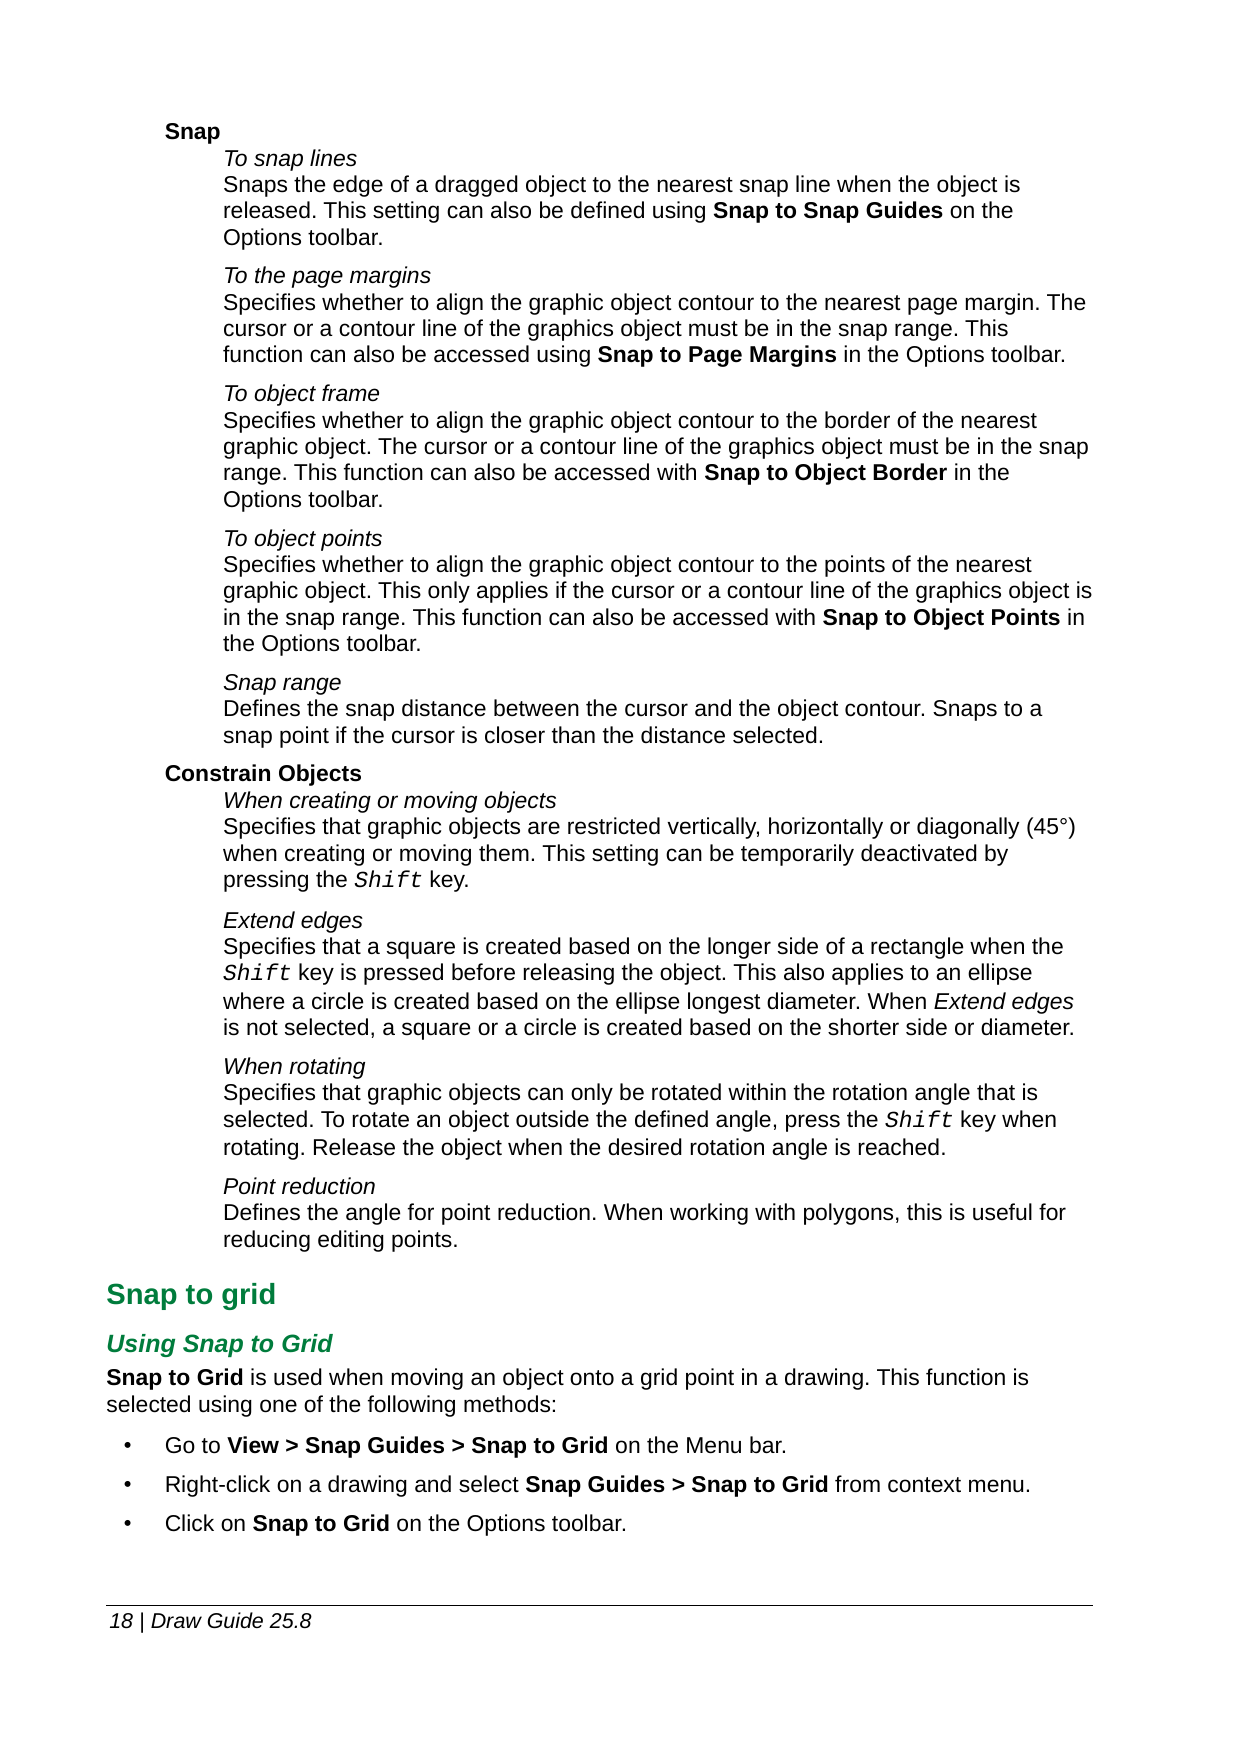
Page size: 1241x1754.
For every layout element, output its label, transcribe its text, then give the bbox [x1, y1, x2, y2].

list Go to View > Snap Guides > Snap to Grid on the Menu bar. [121, 1429, 1093, 1459]
text To the page margins [223, 262, 1093, 289]
text When rotating [223, 1053, 1093, 1079]
text To snap lines [223, 144, 1093, 171]
text Specifies that a square is created based on the longer side of a rectangle when the Shift key is pressed before releasing the object. This also applies to an ellipse where a circle is created based on the ellipse longest diameter. When Extend edges is not selected, a square or a circle is created based on the shorter side or diameter. [223, 933, 1093, 1040]
text Snap [164, 118, 1093, 144]
text Defines the angle for point reduction. When working with polygons, this is useful for reducing editing points. [223, 1199, 1093, 1252]
text Snaps the edge of a dragged object to the nearest snap line when the object is released. This setting can also be defined using Snap to Snap Guides on the Options toolbar. [223, 171, 1093, 250]
text Point reduction [223, 1173, 1093, 1199]
text To object frame [223, 380, 1093, 407]
text When creating or moving objects [223, 787, 1093, 813]
text Specifies that graphic objects are restricted vertically, horizontally or diagonally (45°) when creating or moving them. This setting can be temporarily deactivated by pressing the Shift key. [223, 813, 1093, 894]
text Snap to Grid is used when moving an object onto a grid point in a drawing. This function is selected using one of the following methods: [106, 1364, 1093, 1417]
list Click on Snap to Grid on the Options toolbar. [121, 1507, 1093, 1539]
text To object points [223, 524, 1093, 551]
subtitle Snap to grid [106, 1277, 1093, 1310]
text Specifies whether to align the graphic object contour to the nearest page margin. The cursor or a contour line of the graphics object must be in the snap range. This function can also be accessed using Snap to Page Margins in the Options toolbar. [223, 289, 1093, 368]
subtitle Using Snap to Grid [106, 1329, 1093, 1358]
text Constrain Objects [164, 760, 1093, 787]
text Specifies whether to align the graphic object contour to the border of the nearest graphic object. The cursor or a contour line of the graphics object must be in the snap range. This function can also be accessed with Snap to Object Border in the Options toolbar. [223, 407, 1093, 512]
text Specifies whether to align the graphic object contour to the points of the nearest graphic object. This only applies if the cursor or a contour line of the graphics object is in the snap range. This function can also be accessed with Snap to Object Points in the Options toolbar. [223, 551, 1093, 656]
text Specifies that graphic objects can only be rotated within the rotation angle that is selected. To rotate an object outside the defined angle, press the Shift key when rotating. Release the object when the desired rotation angle is reached. [223, 1079, 1093, 1160]
text Snap range [223, 669, 1093, 695]
list Right-click on a drawing and select Snap Guides > Snap to Grid from context menu. [121, 1468, 1093, 1497]
text Extend edges [223, 907, 1093, 933]
text Defines the snap distance between the cursor and the object contour. Snaps to a snap point if the cursor is closer than the distance selected. [223, 695, 1093, 748]
